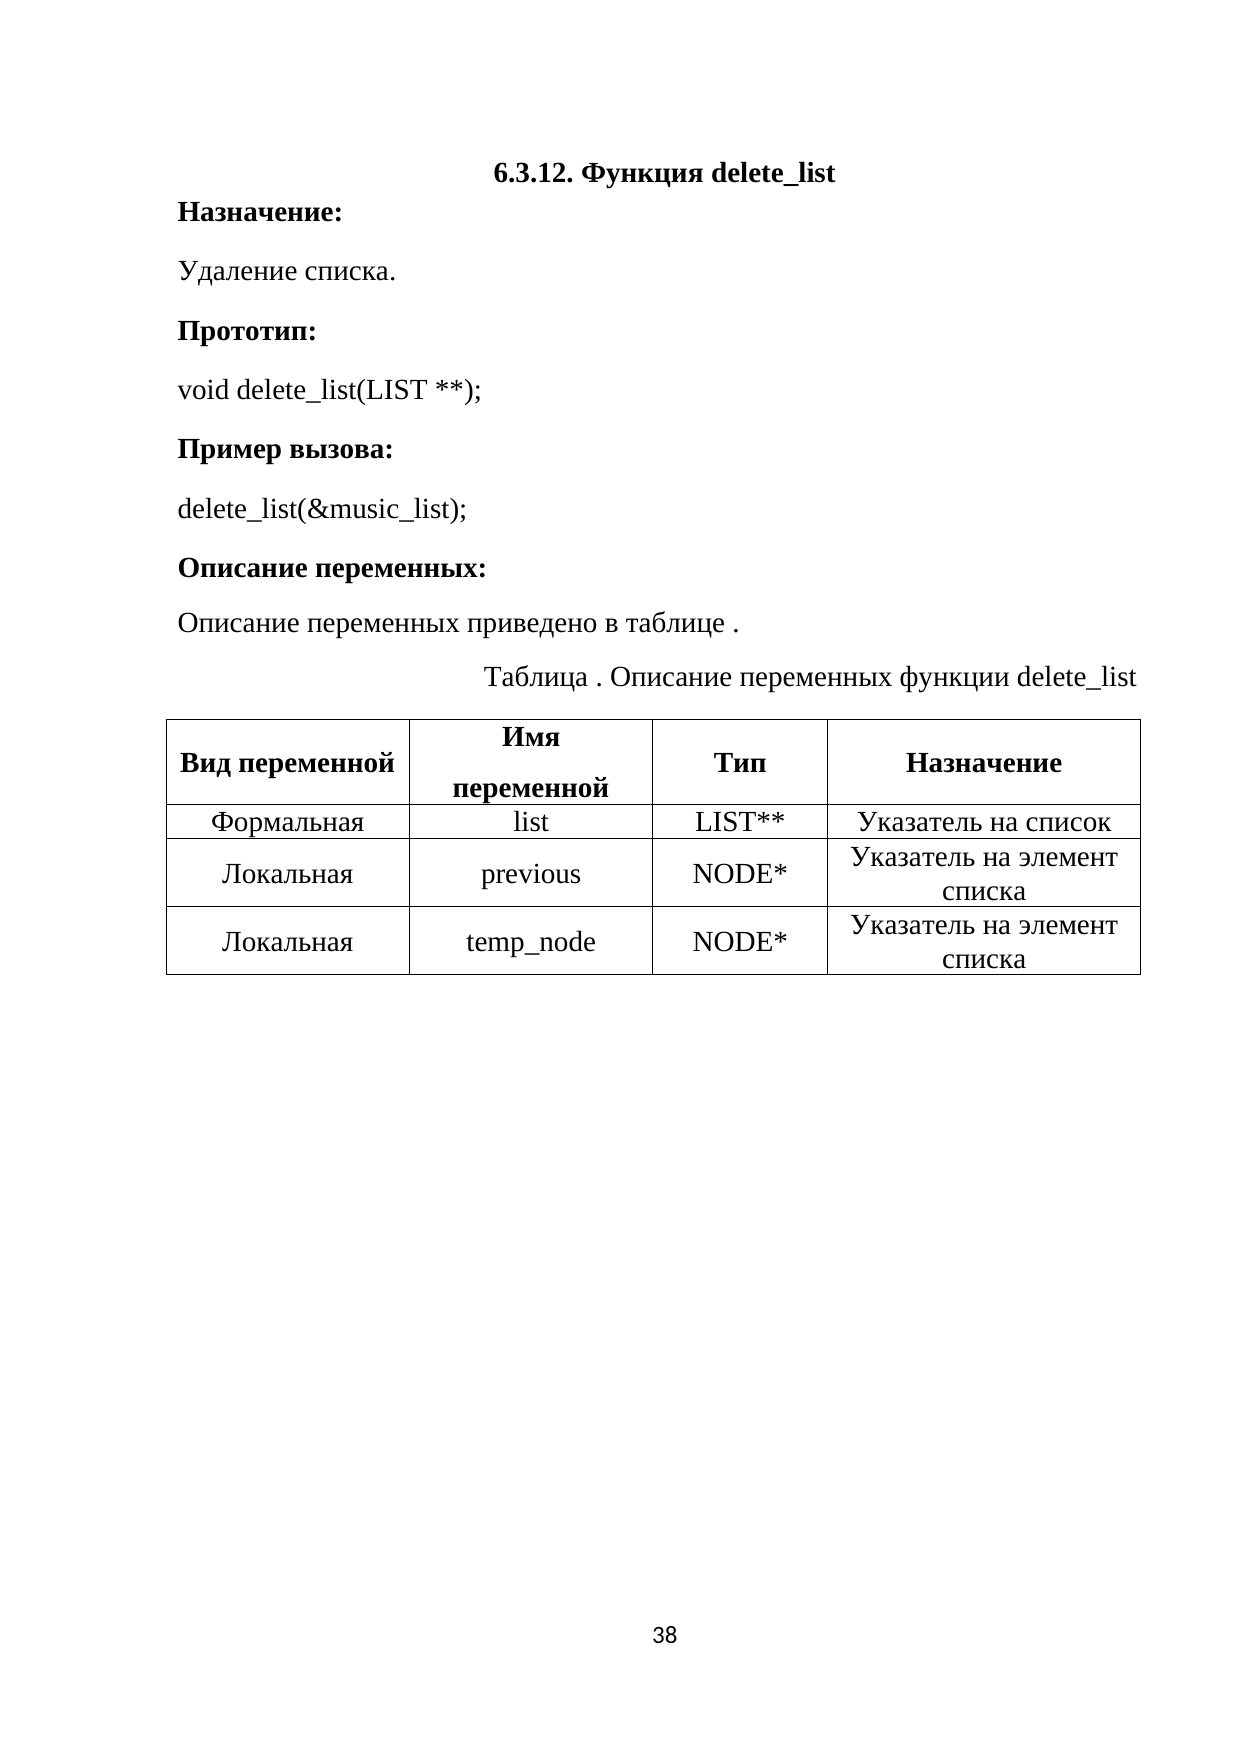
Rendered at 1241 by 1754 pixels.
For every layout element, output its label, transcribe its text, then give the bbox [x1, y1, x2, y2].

table_header Назначение [828, 720, 1140, 803]
table_header Вид переменной [167, 720, 409, 803]
table_cell NODE* [653, 839, 827, 906]
table_cell Локальная [167, 839, 409, 906]
text Описание переменных: [177, 550, 1152, 584]
table_cell previous [410, 839, 652, 906]
table_header Имя переменной [410, 720, 652, 803]
table_cell Указатель на элемент списка [828, 839, 1140, 906]
text Описание переменных приведено в таблице . [177, 605, 1152, 638]
text Прототип: [177, 313, 1152, 346]
subtitle 6.3.12. Функция delete_list [177, 156, 1152, 189]
text delete_list(&music_list); [177, 491, 1152, 524]
text Таблица . Описание переменных функции delete_list [177, 659, 1137, 693]
table_header Тип [653, 720, 827, 803]
table_cell temp_node [410, 907, 652, 974]
table_cell LIST** [653, 805, 827, 838]
table_cell Формальная [167, 805, 409, 838]
table_cell Локальная [167, 907, 409, 974]
table_cell list [410, 805, 652, 838]
text Назначение: [177, 194, 1152, 228]
text Пример вызова: [177, 432, 1152, 465]
table_cell NODE* [653, 907, 827, 974]
text Удаление списка. [177, 253, 1152, 287]
table_cell Указатель на элемент списка [828, 907, 1140, 974]
text void delete_list(LIST **); [177, 372, 1152, 406]
table_cell Указатель на список [828, 805, 1140, 838]
